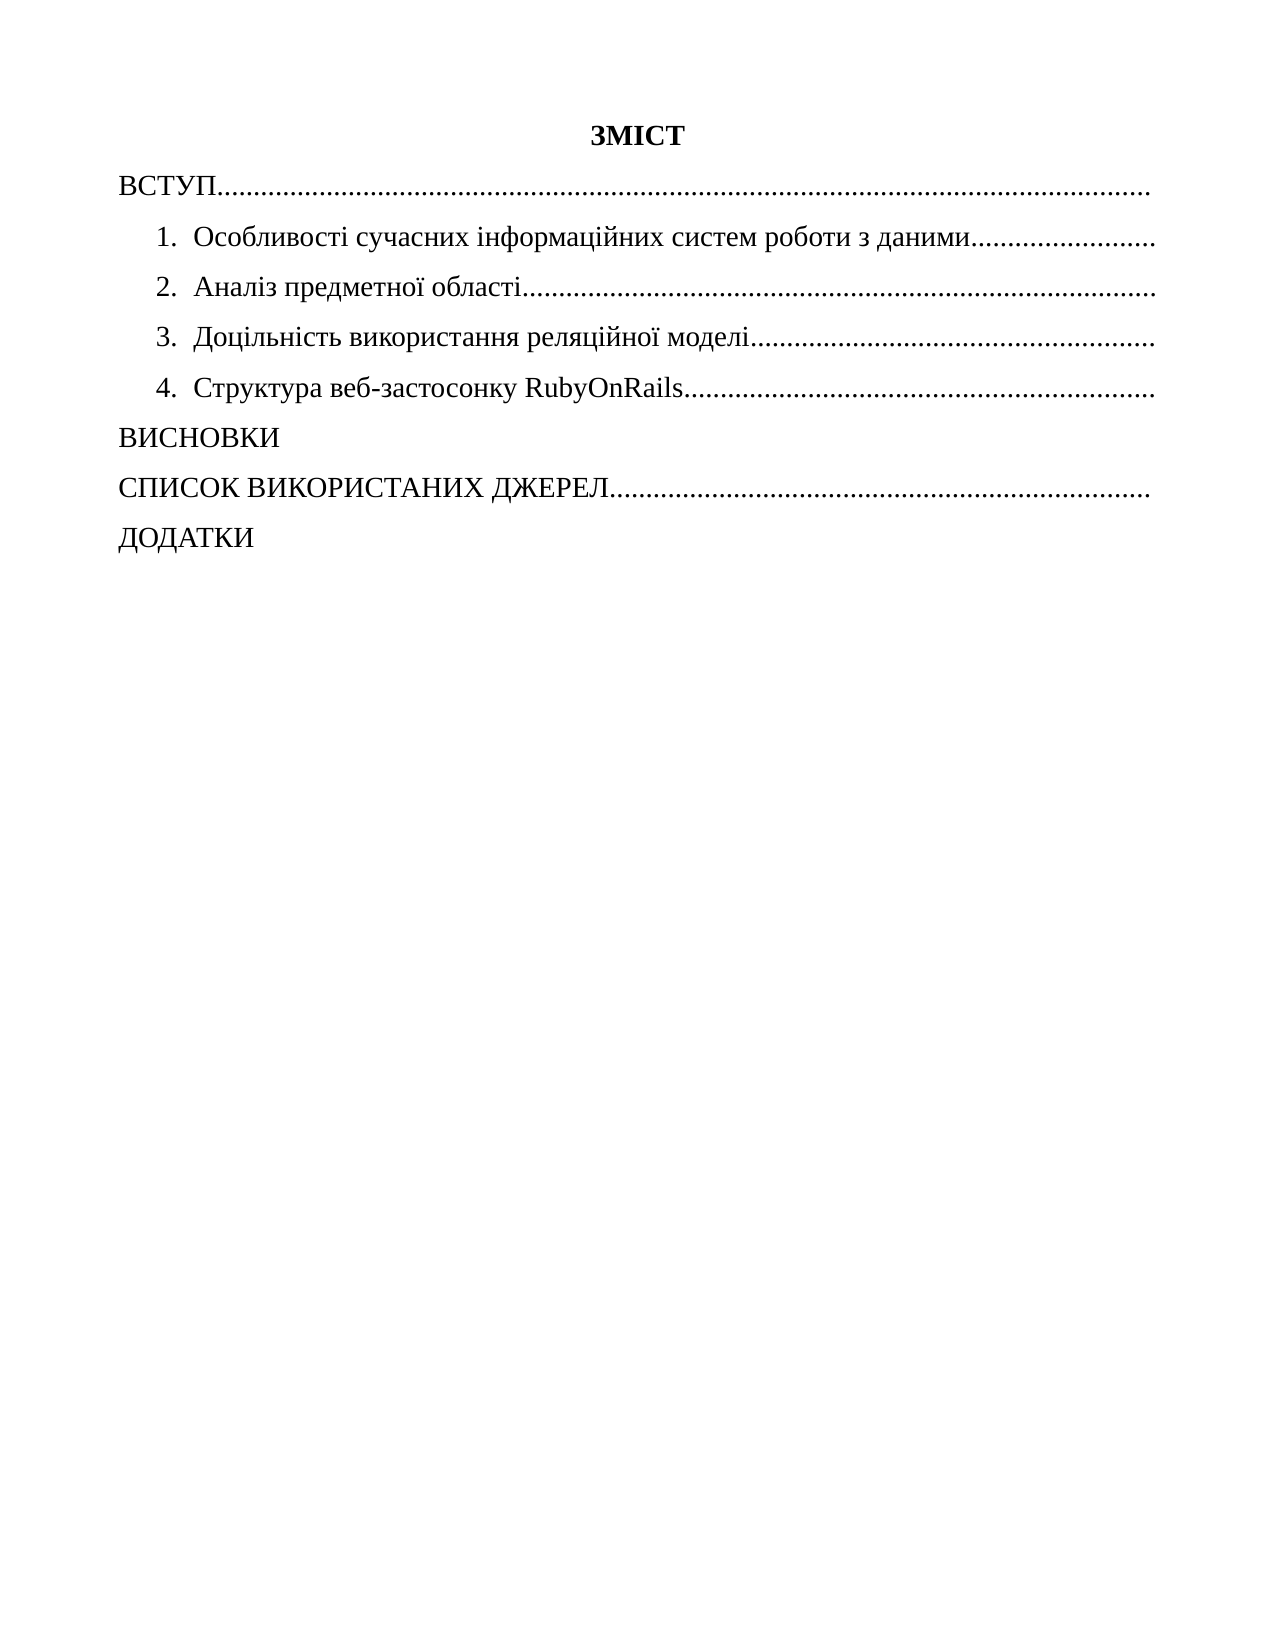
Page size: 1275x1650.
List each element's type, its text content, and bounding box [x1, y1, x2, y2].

list Аналіз предметної області [156, 269, 1157, 303]
list Особливості сучасних інформаційних систем роботи з даними [156, 219, 1157, 252]
text СПИСОК ВИКОРИСТАНИХ ДЖЕРЕЛ [118, 470, 1157, 504]
text ДОДАТКИ [118, 521, 1157, 554]
text ВСТУП [118, 168, 1157, 202]
list Доцільність використання реляційної моделі [156, 319, 1157, 353]
list Структура веб-застосонку RubyOnRails [156, 370, 1157, 403]
list ВИСНОВКИ [118, 420, 1157, 453]
text ЗМІСТ [118, 118, 1157, 152]
